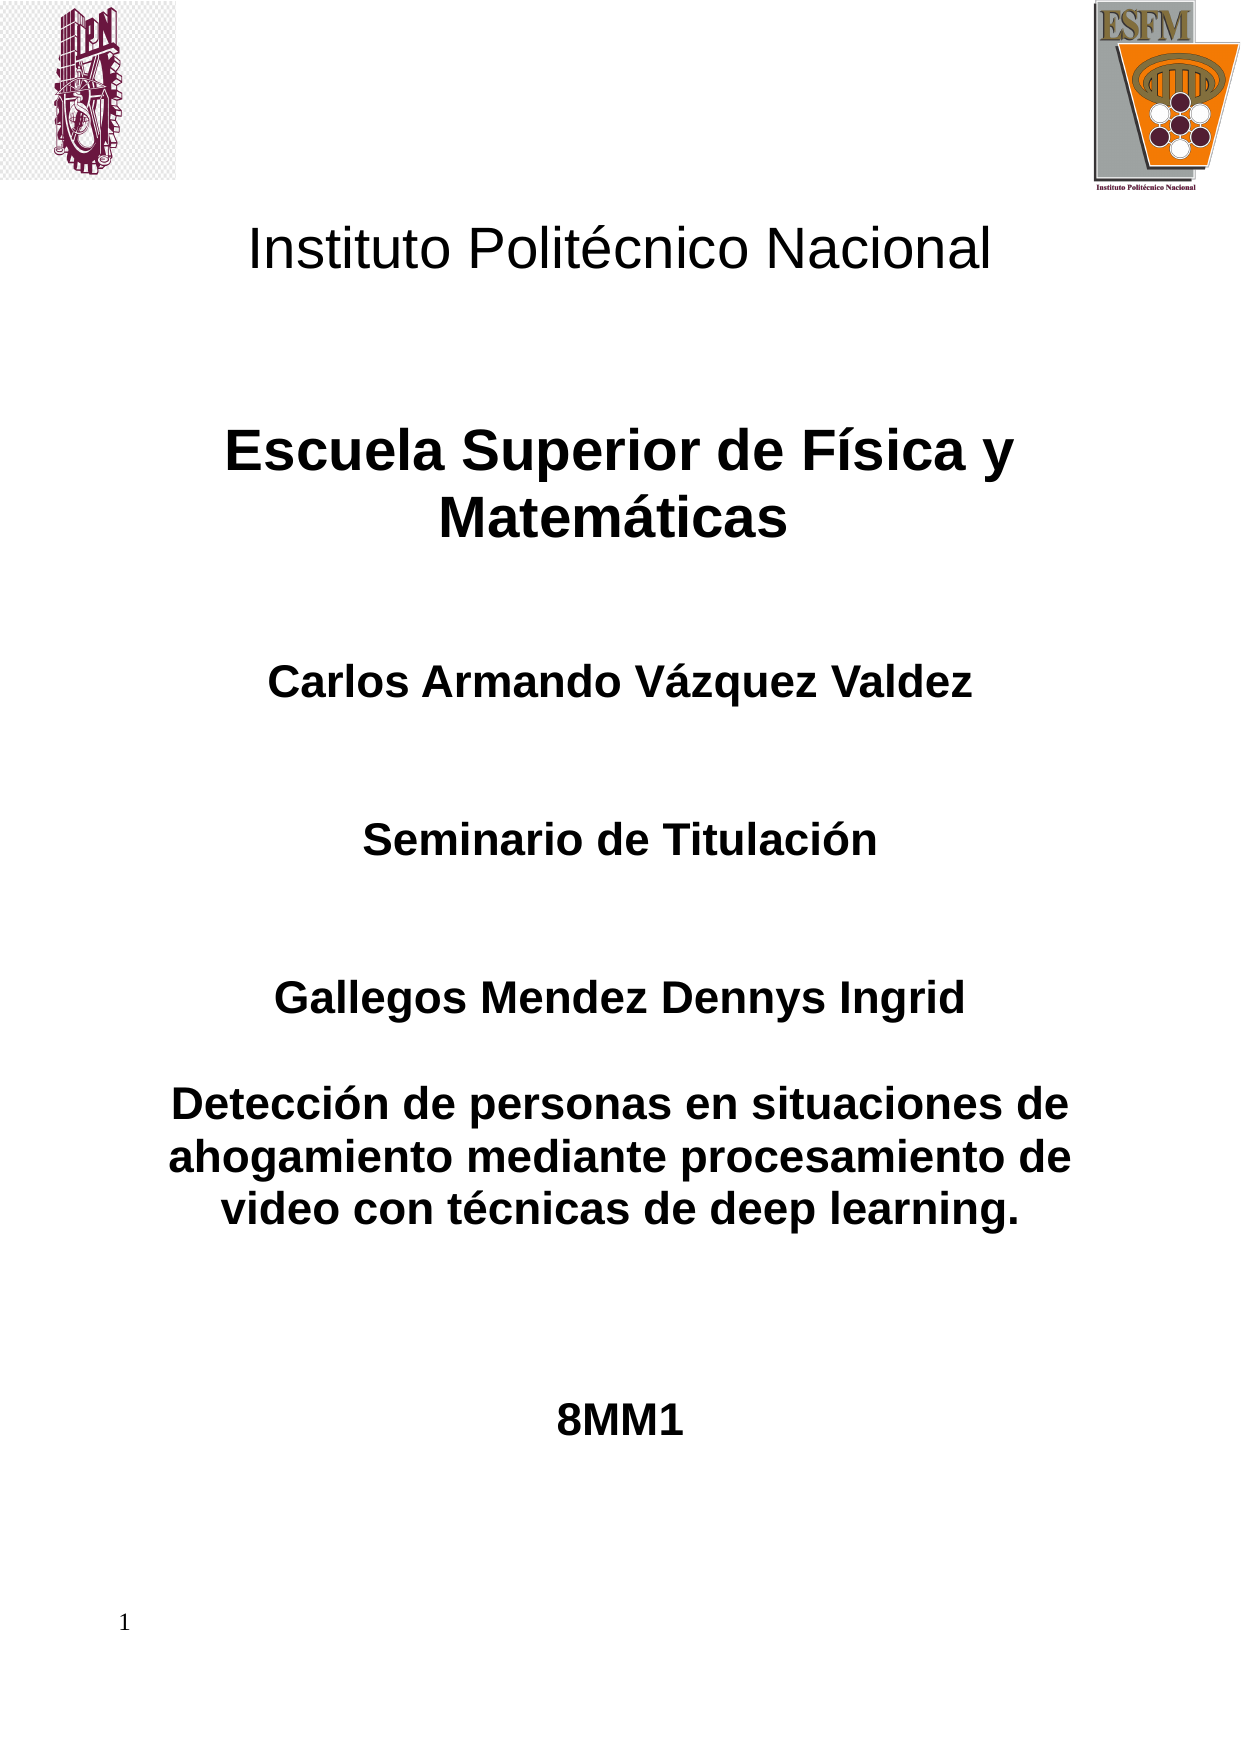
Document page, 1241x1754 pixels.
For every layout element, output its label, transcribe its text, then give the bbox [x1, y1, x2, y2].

text Carlos Armando Vázquez Valdez [118, 655, 1122, 707]
text 8MM1 [118, 1393, 1122, 1445]
text Seminario de Titulación [118, 813, 1122, 866]
text Instituto Politécnico Nacional [118, 214, 1122, 281]
text Escuela Superior de Física y Matemáticas [118, 415, 1122, 549]
picture [0, 1, 176, 180]
picture [1093, 0, 1241, 190]
text Detección de personas en situaciones de ahogamiento mediante procesamiento de video con técnicas de deep learning. [118, 1076, 1122, 1234]
text Gallegos Mendez Dennys Ingrid [118, 971, 1122, 1024]
